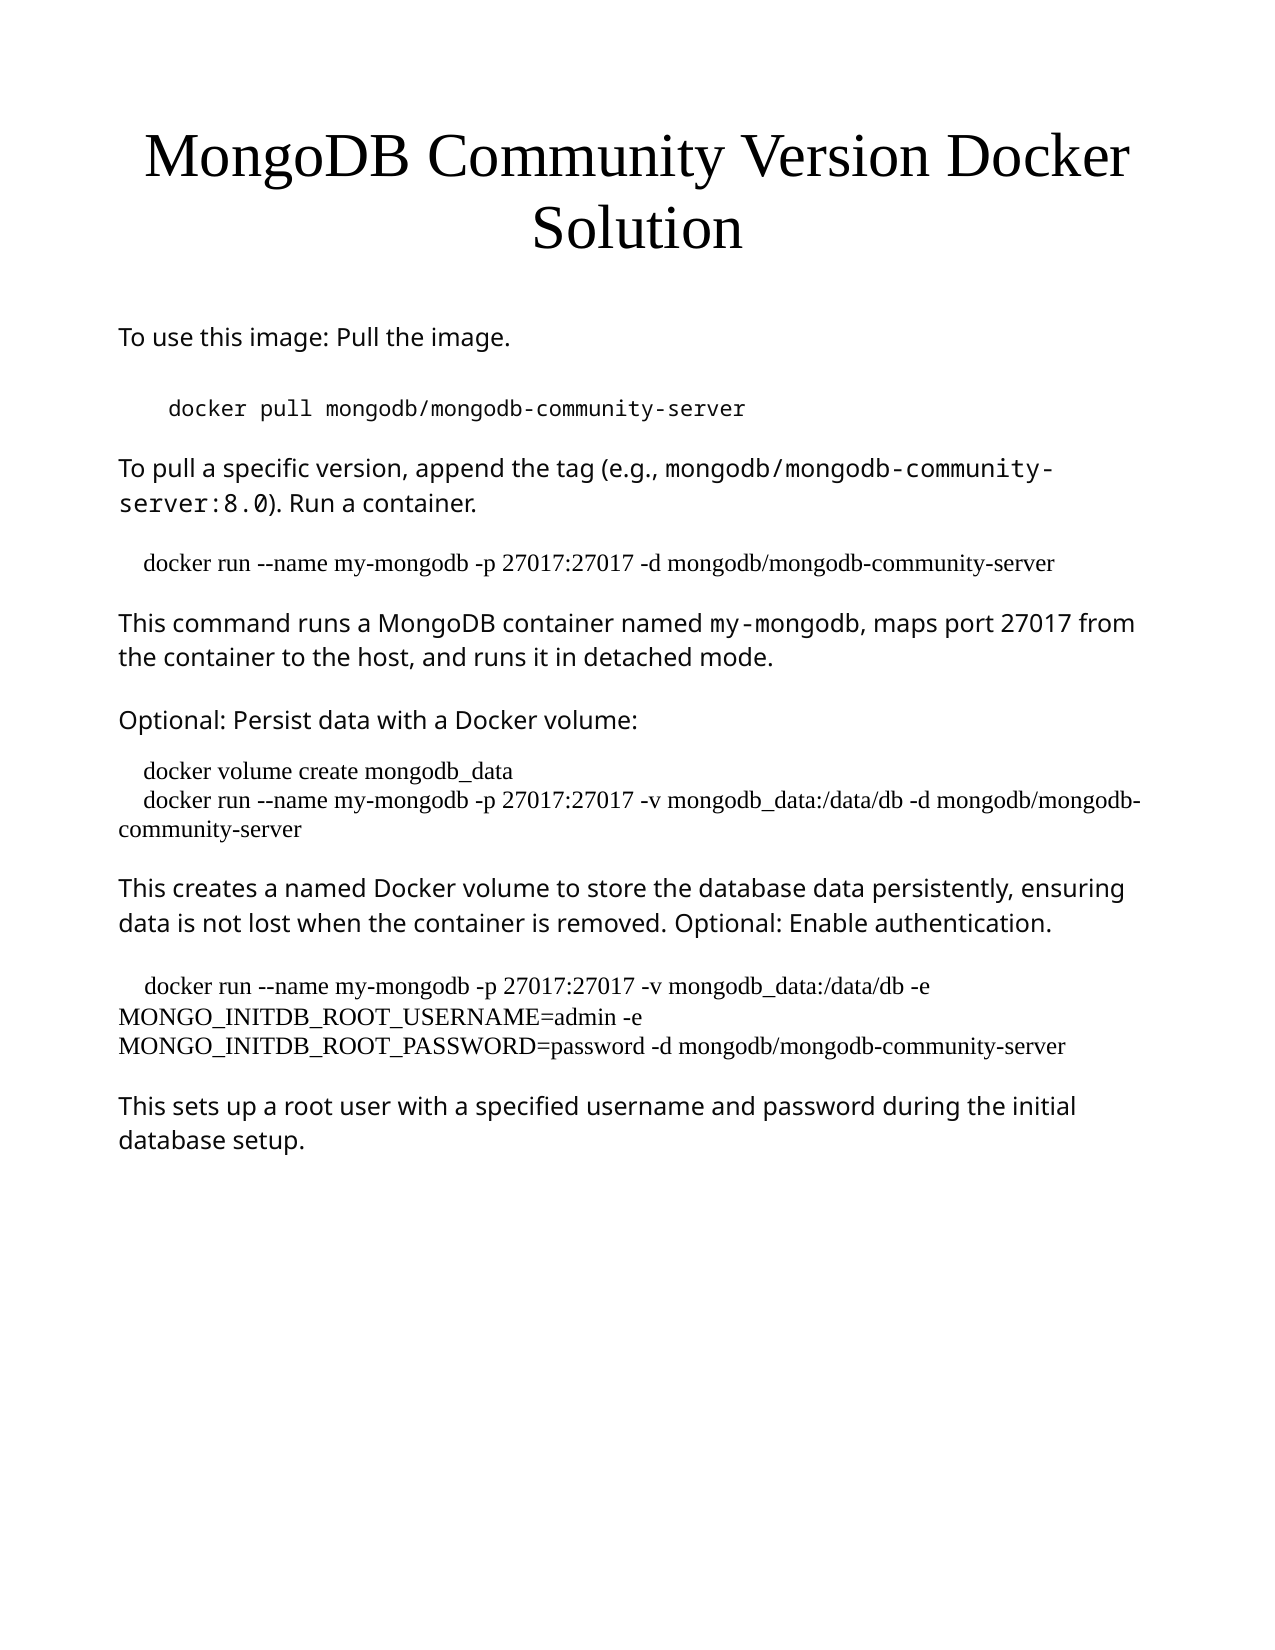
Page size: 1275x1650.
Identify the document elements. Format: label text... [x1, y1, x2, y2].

text This sets up a root user with a specified username and password during the initial database setup. [118, 1088, 1157, 1156]
text To pull a specific version, append the tag (e.g., mongodb/mongodb-community-server:8.0). Run a container. [118, 451, 1157, 519]
text This command runs a MongoDB container named my-mongodb, maps port 27017 from the container to the host, and runs it in detached mode. [118, 606, 1157, 674]
text docker run --name my-mongodb -p 27017:27017 -d mongodb/mongodb-community-server [118, 548, 1157, 577]
text docker pull mongodb/mongodb-community-server [118, 388, 1157, 422]
text MongoDB Community Version Docker Solution [118, 118, 1157, 262]
text Optional: Persist data with a Docker volume: [118, 702, 1157, 736]
text To use this image: Pull the image. [118, 319, 1157, 354]
text docker run --name my-mongodb -p 27017:27017 -v mongodb_data:/data/db -d mongodb/mongodb-community-server [118, 785, 1157, 842]
text docker volume create mongodb_data [118, 756, 1157, 785]
text docker run --name my-mongodb -p 27017:27017 -v mongodb_data:/data/db -e MONGO_INITDB_ROOT_USERNAME=admin -e MONGO_INITDB_ROOT_PASSWORD=password -d mongodb/mongodb-community-server [118, 968, 1157, 1059]
text This creates a named Docker volume to store the database data persistently, ensuring data is not lost when the container is removed. Optional: Enable authentication. [118, 871, 1157, 939]
